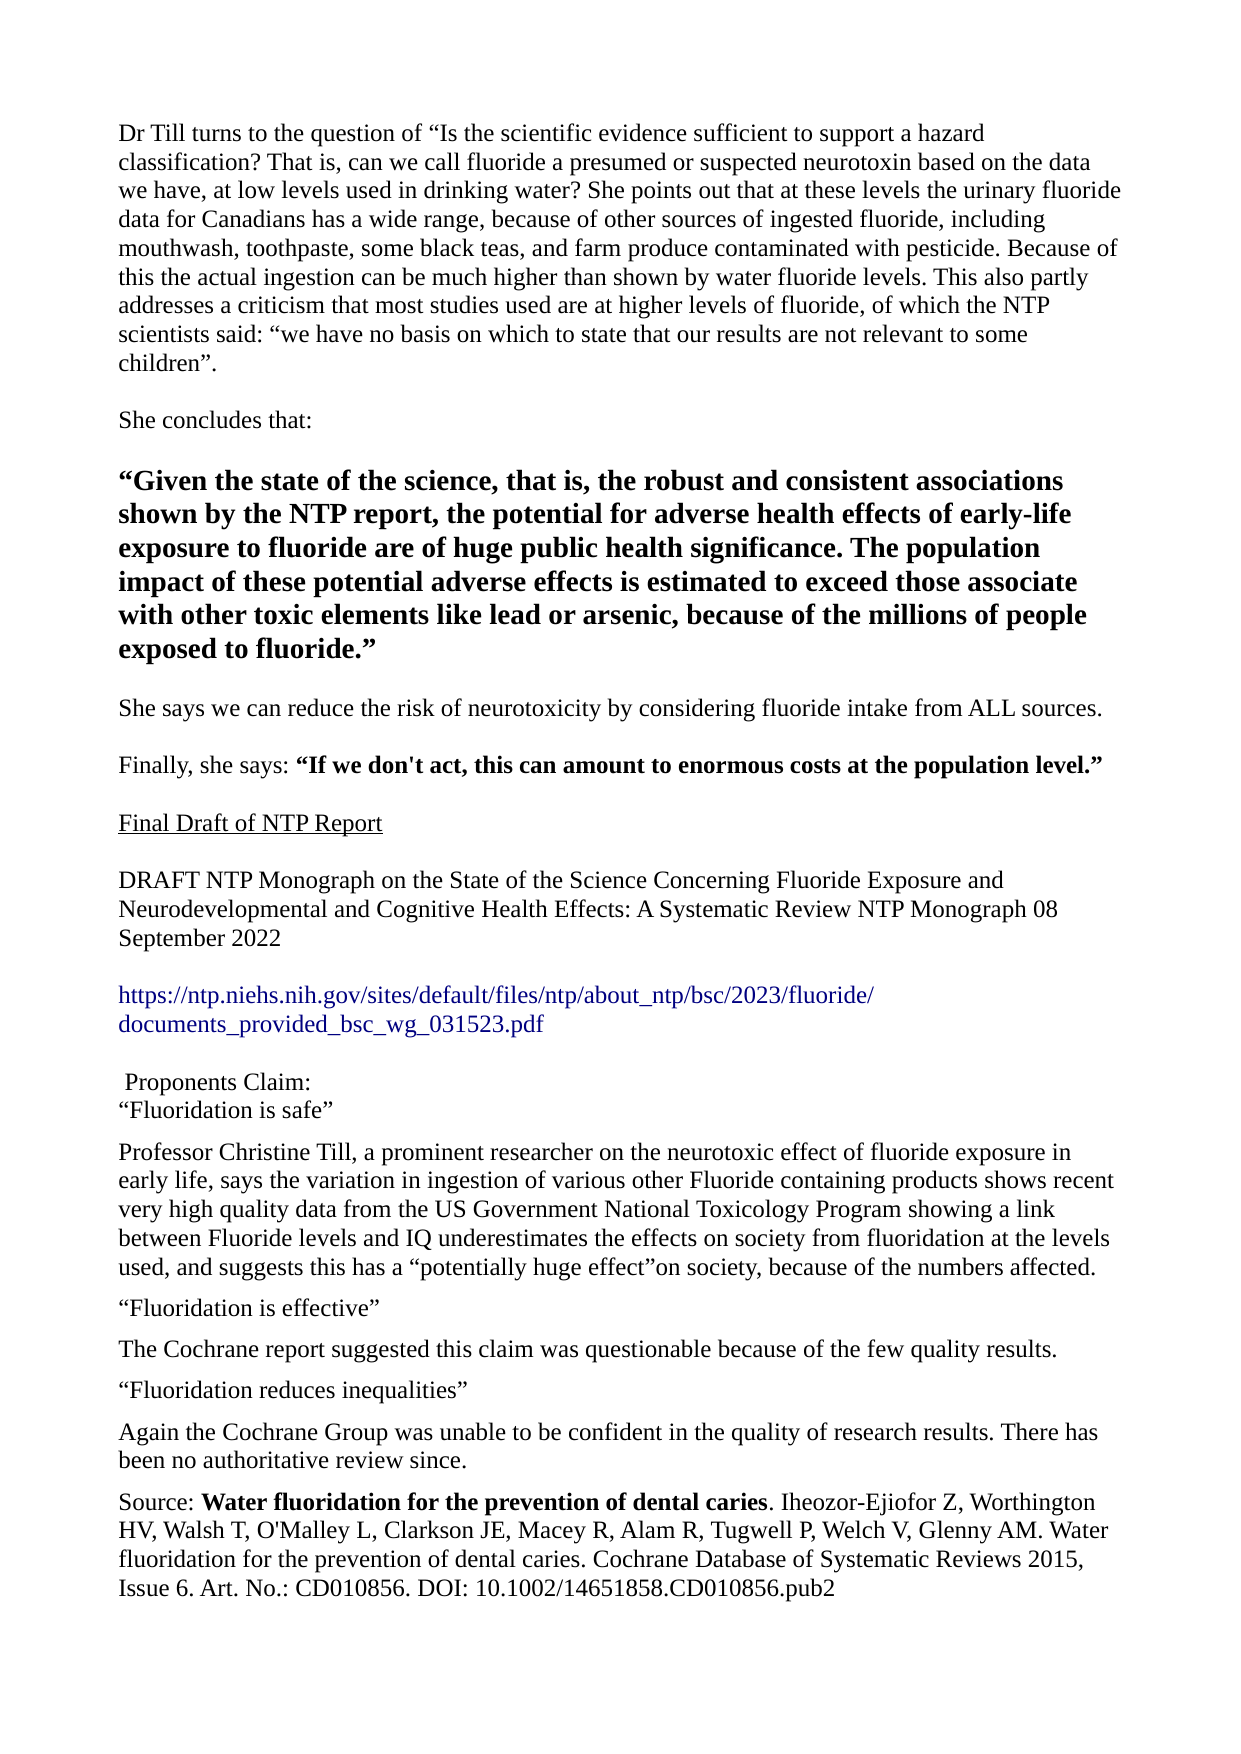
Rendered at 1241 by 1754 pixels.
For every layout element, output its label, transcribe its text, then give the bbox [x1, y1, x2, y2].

text Final Draft of NTP Report [118, 808, 1122, 837]
text “Fluoridation is safe” [118, 1096, 1122, 1124]
text Proponents Claim: [118, 1067, 1122, 1096]
text Dr Till turns to the question of “Is the scientific evidence sufficient to support a hazard classification? That is, can we call fluoride a presumed or suspected neurotoxin based on the data we have, at low levels used in drinking water? She points out that at these levels the urinary fluoride data for Canadians has a wide range, because of other sources of ingested fluoride, including mouthwash, toothpaste, some black teas, and farm produce contaminated with pesticide. Because of this the actual ingestion can be much higher than shown by water fluoride levels. This also partly addresses a criticism that most studies used are at higher levels of fluoride, of which the NTP scientists said: “we have no basis on which to state that our results are not relevant to some children”. [118, 118, 1122, 377]
text She says we can reduce the risk of neurotoxicity by considering fluoride intake from ALL sources. [118, 693, 1122, 722]
text Again the Cochrane Group was unable to be confident in the quality of research results. There has been no authoritative review since. [118, 1417, 1122, 1474]
text Source: Water fluoridation for the prevention of dental caries. Iheozor‐Ejiofor Z, Worthington HV, Walsh T, O'Malley L, Clarkson JE, Macey R, Alam R, Tugwell P, Welch V, Glenny AM. Water fluoridation for the prevention of dental caries. Cochrane Database of Systematic Reviews 2015, Issue 6. Art. No.: CD010856. DOI: 10.1002/14651858.CD010856.pub2 [118, 1487, 1122, 1602]
text “Fluoridation is effective” [118, 1293, 1122, 1322]
text The Cochrane report suggested this claim was questionable because of the few quality results. [118, 1334, 1122, 1363]
text “Fluoridation reduces inequalities” [118, 1376, 1122, 1404]
text Professor Christine Till, a prominent researcher on the neurotoxic effect of fluoride exposure in early life, says the variation in ingestion of various other Fluoride containing products shows recent very high quality data from the US Government National Toxicology Program showing a link between Fluoride levels and IQ underestimates the effects on society from fluoridation at the levels used, and suggests this has a “potentially huge effect”on society, because of the numbers affected. [118, 1137, 1122, 1281]
text Finally, she says: “If we don't act, this can amount to enormous costs at the population level.” [118, 751, 1122, 779]
text DRAFT NTP Monograph on the State of the Science Concerning Fluoride Exposure and Neurodevelopmental and Cognitive Health Effects: A Systematic Review NTP Monograph 08 September 2022 [118, 866, 1122, 952]
text https://ntp.niehs.nih.gov/sites/default/files/ntp/about_ntp/bsc/2023/fluoride/documents_provided_bsc_wg_031523.pdf [118, 981, 1122, 1038]
text “Given the state of the science, that is, the robust and consistent associations shown by the NTP report, the potential for adverse health effects of early-life exposure to fluoride are of huge public health significance. The population impact of these potential adverse effects is estimated to exceed those associate with other toxic elements like lead or arsenic, because of the millions of people exposed to fluoride.” [118, 463, 1122, 664]
text She concludes that: [118, 406, 1122, 434]
